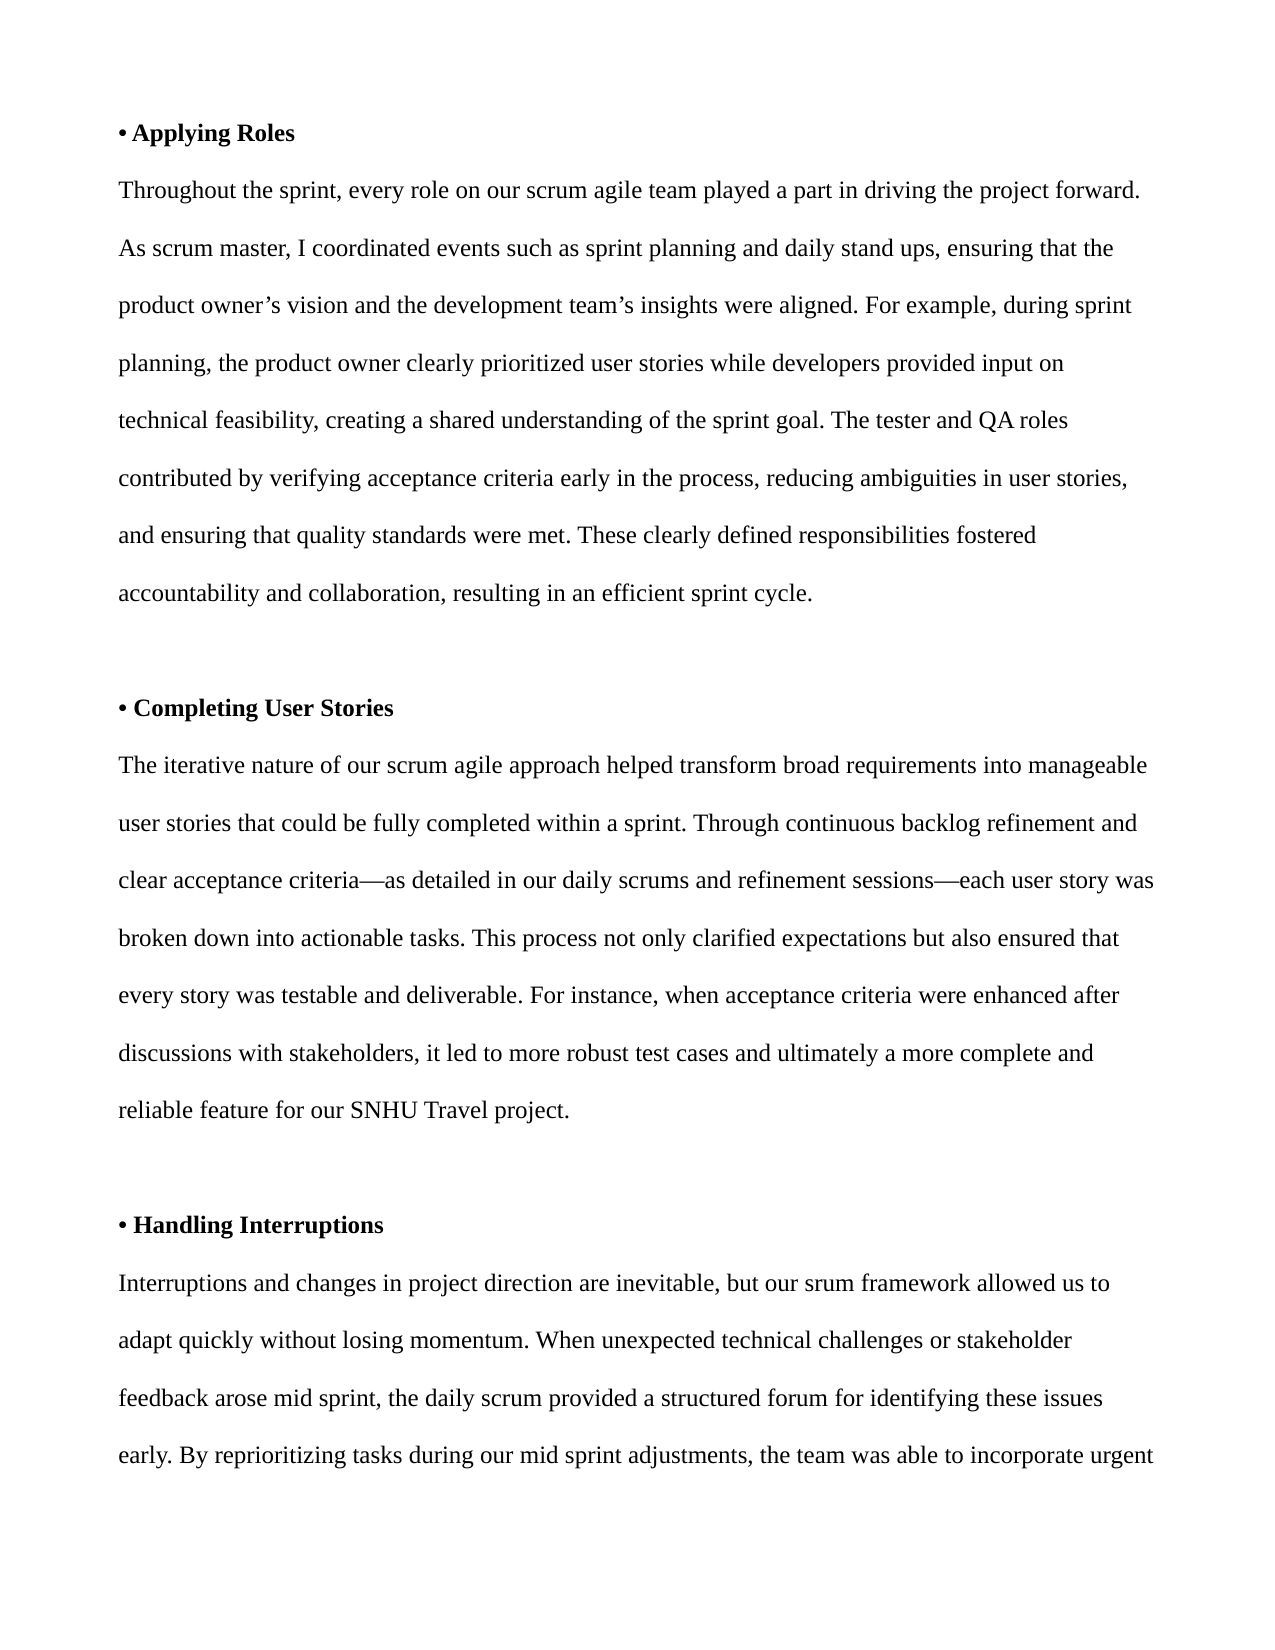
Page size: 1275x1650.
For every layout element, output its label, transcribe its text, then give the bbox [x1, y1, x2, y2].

text Interruptions and changes in project direction are inevitable, but our srum framework allowed us to adapt quickly without losing momentum. When unexpected technical challenges or stakeholder feedback arose mid sprint, the daily scrum provided a structured forum for identifying these issues early. By reprioritizing tasks during our mid sprint adjustments, the team was able to incorporate urgent [118, 1268, 1157, 1469]
text • Handling Interruptions [118, 1211, 1157, 1239]
text Throughout the sprint, every role on our scrum agile team played a part in driving the project forward. As scrum master, I coordinated events such as sprint planning and daily stand ups, ensuring that the product owner’s vision and the development team’s insights were aligned. For example, during sprint planning, the product owner clearly prioritized user stories while developers provided input on technical feasibility, creating a shared understanding of the sprint goal. The tester and QA roles contributed by verifying acceptance criteria early in the process, reducing ambiguities in user stories, and ensuring that quality standards were met. These clearly defined responsibilities fostered accountability and collaboration, resulting in an efficient sprint cycle. [118, 176, 1157, 607]
text • Completing User Stories [118, 693, 1157, 722]
text • Applying Roles [118, 118, 1157, 147]
text The iterative nature of our scrum agile approach helped transform broad requirements into manageable user stories that could be fully completed within a sprint. Through continuous backlog refinement and clear acceptance criteria—as detailed in our daily scrums and refinement sessions—each user story was broken down into actionable tasks. This process not only clarified expectations but also ensured that every story was testable and deliverable. For instance, when acceptance criteria were enhanced after discussions with stakeholders, it led to more robust test cases and ultimately a more complete and reliable feature for our SNHU Travel project. [118, 751, 1157, 1124]
